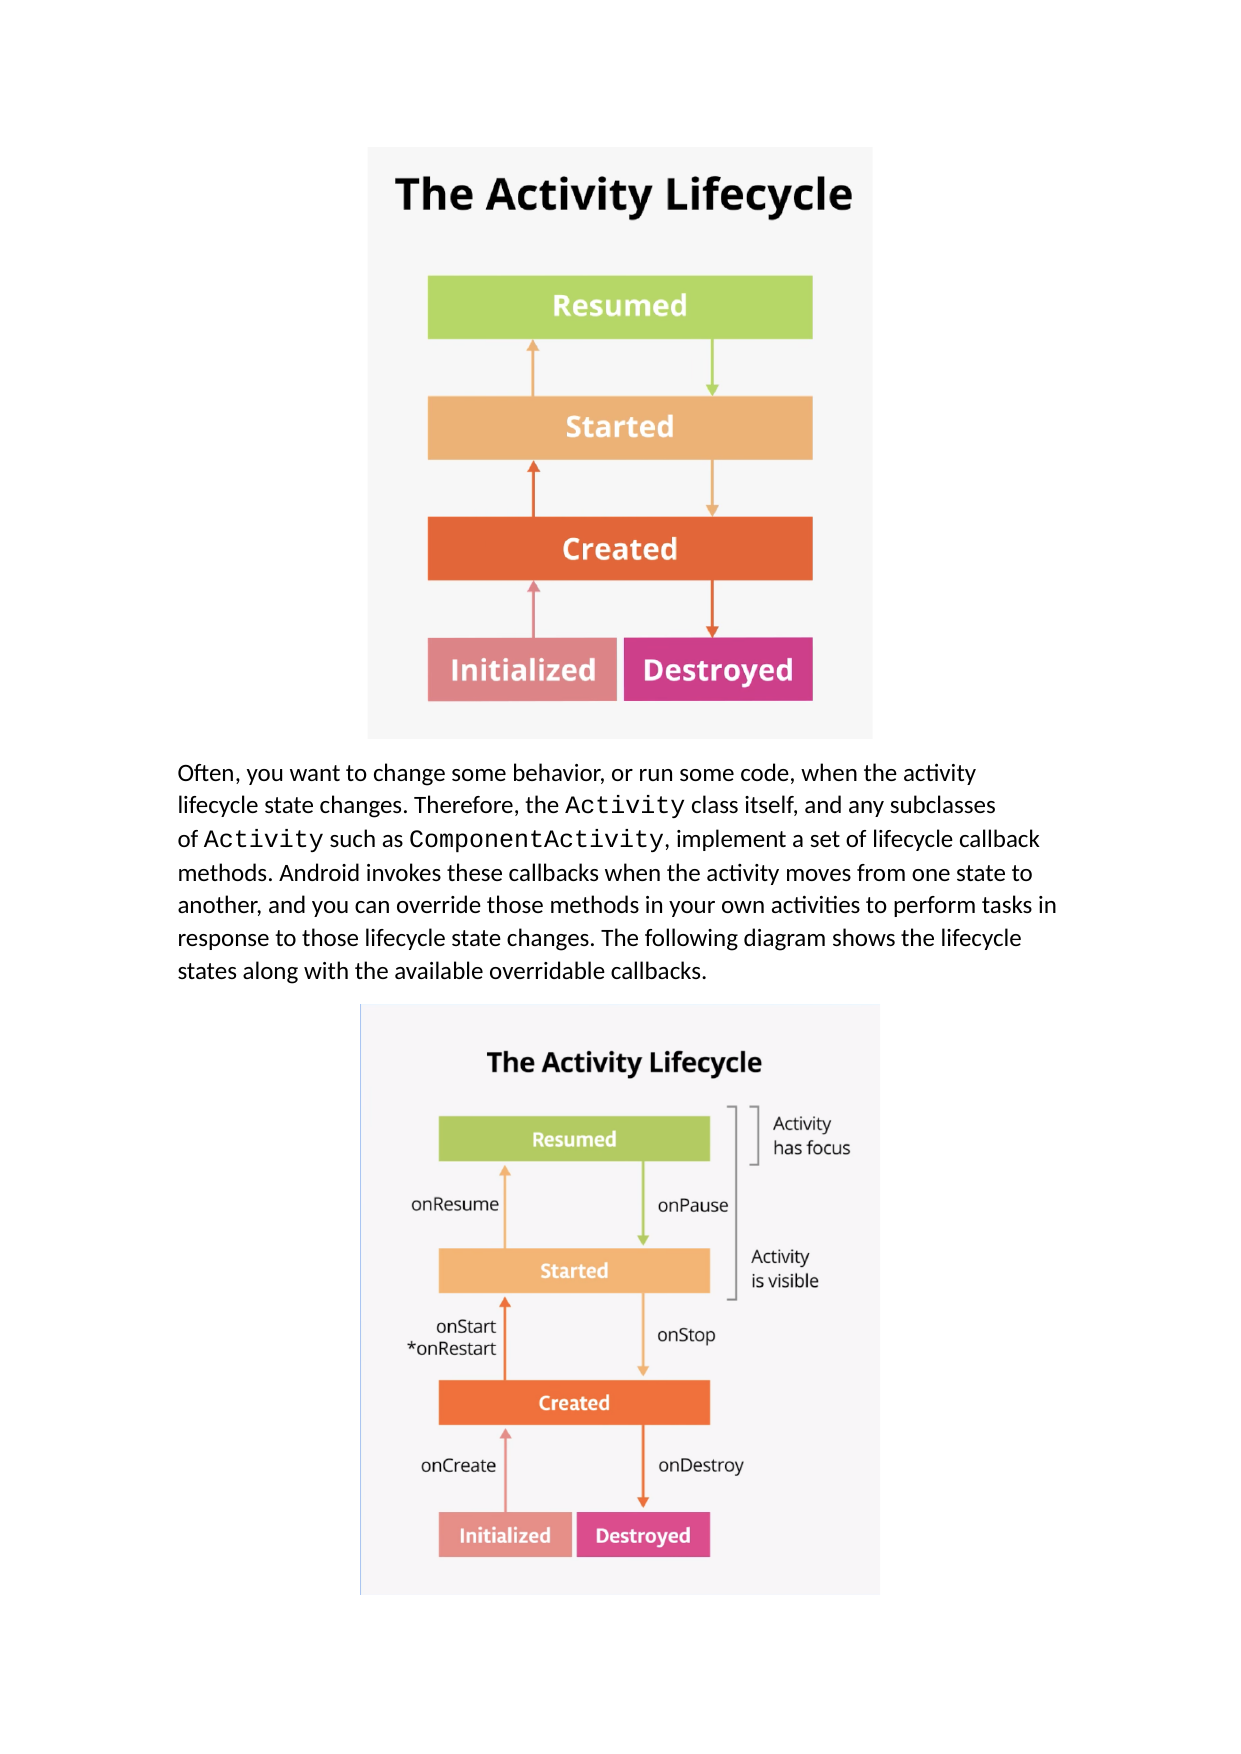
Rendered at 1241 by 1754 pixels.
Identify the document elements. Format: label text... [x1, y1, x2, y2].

text Often, you want to change some behavior, or run some code, when the activity lifecycle state changes. Therefore, the Activity class itself, and any subclasses of Activity such as ComponentActivity, implement a set of lifecycle callback methods. Android invokes these callbacks when the activity moves from one state to another, and you can override those methods in your own activities to perform tasks in response to those lifecycle state changes. The following diagram shows the lifecycle states along with the available overridable callbacks. [177, 757, 1063, 985]
